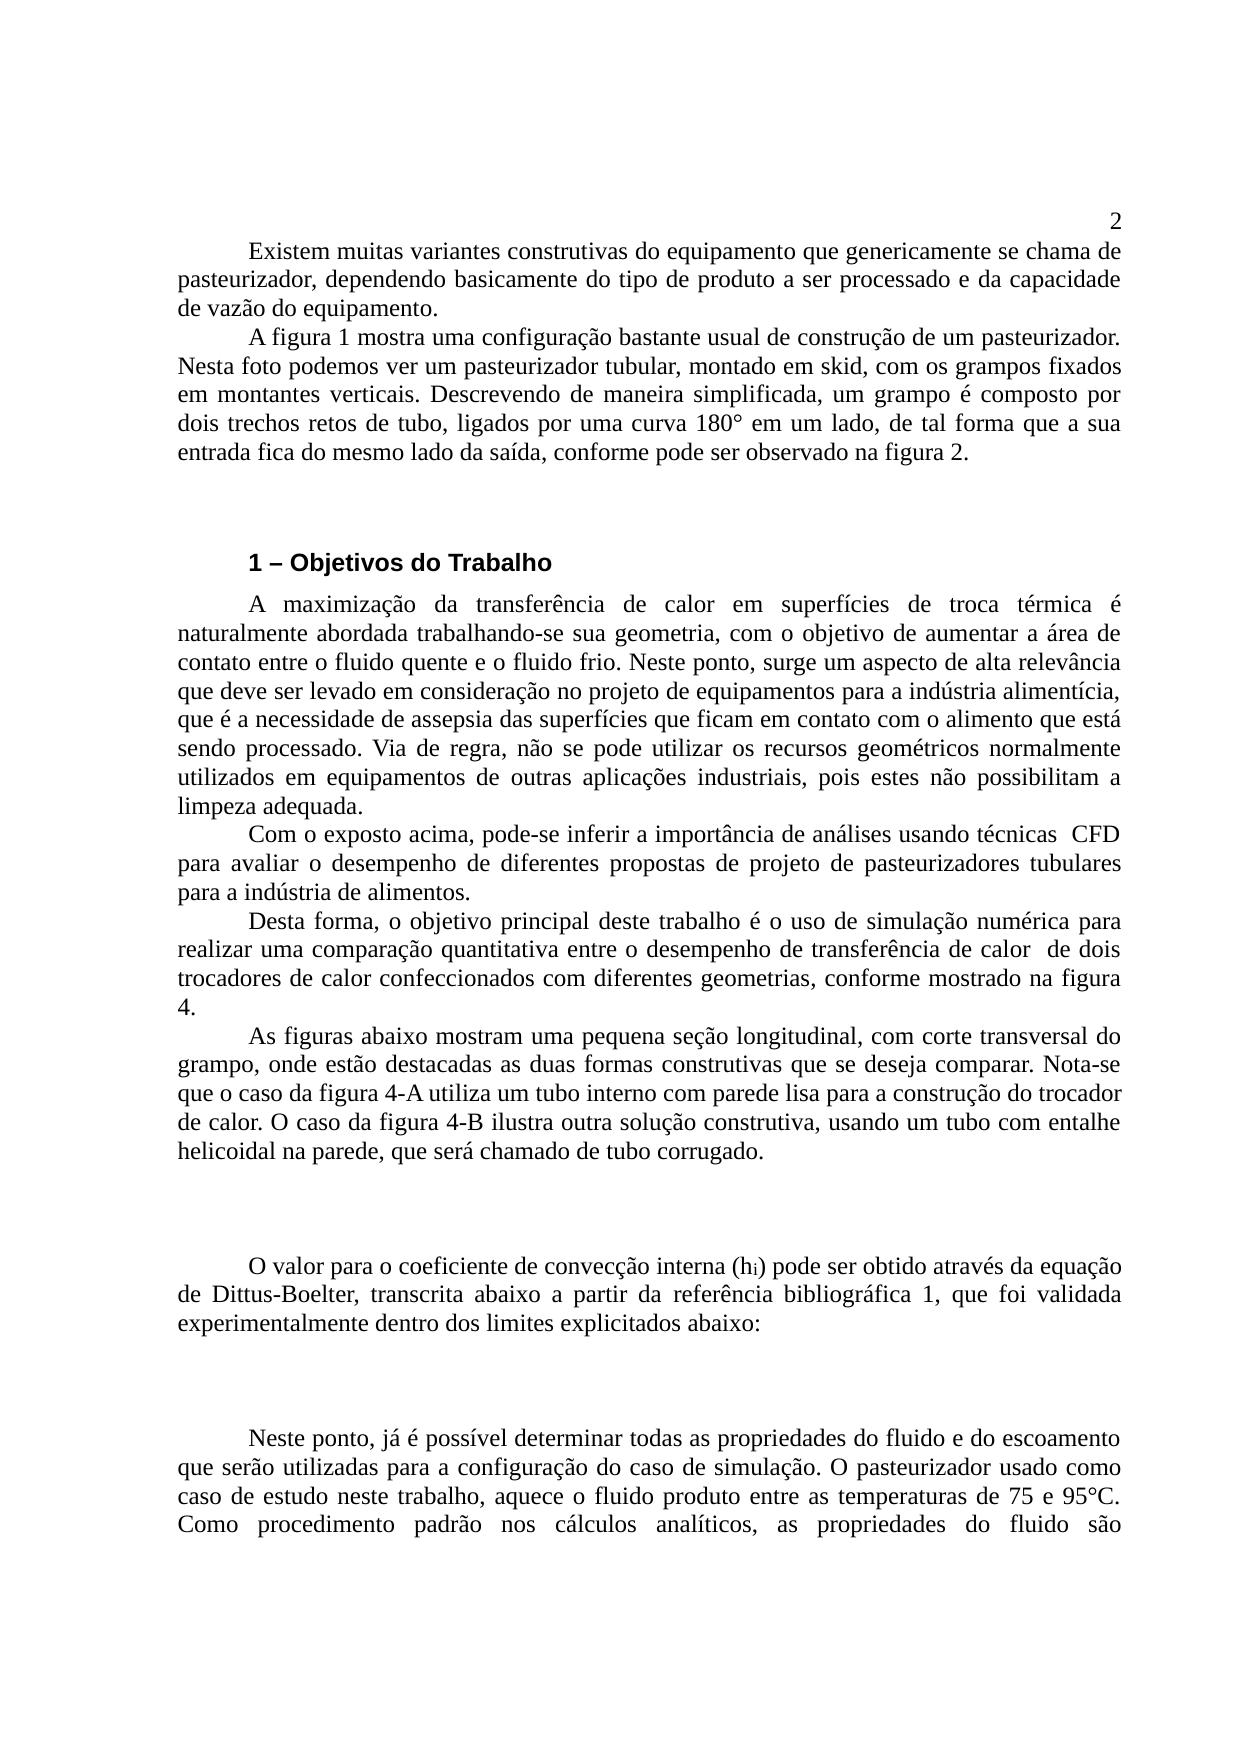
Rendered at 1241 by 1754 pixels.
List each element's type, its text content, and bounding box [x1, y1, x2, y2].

text O valor para o coeficiente de convecção interna (hi) pode ser obtido através da equação de Dittus-Boelter, transcrita abaixo a partir da referência bibliográfica 1, que foi validada experimentalmente dentro dos limites explicitados abaixo: [177, 1251, 1122, 1337]
text Com o exposto acima, pode-se inferir a importância de análises usando técnicas CFD para avaliar o desempenho de diferentes propostas de projeto de pasteurizadores tubulares para a indústria de alimentos. [177, 819, 1122, 906]
text As figuras abaixo mostram uma pequena seção longitudinal, com corte transversal do grampo, onde estão destacadas as duas formas construtivas que se deseja comparar. Nota-se que o caso da figura 4-A utiliza um tubo interno com parede lisa para a construção do trocador de calor. O caso da figura 4-B ilustra outra solução construtiva, usando um tubo com entalhe helicoidal na parede, que será chamado de tubo corrugado. [177, 1021, 1122, 1164]
text Desta forma, o objetivo principal deste trabalho é o uso de simulação numérica para realizar uma comparação quantitativa entre o desempenho de transferência de calor de dois trocadores de calor confeccionados com diferentes geometrias, conforme mostrado na figura 4. [177, 906, 1122, 1021]
subtitle 1 – Objetivos do Trabalho [177, 548, 1122, 577]
text Existem muitas variantes construtivas do equipamento que genericamente se chama de pasteurizador, dependendo basicamente do tipo de produto a ser processado e da capacidade de vazão do equipamento. [177, 236, 1122, 322]
text Neste ponto, já é possível determinar todas as propriedades do fluido e do escoamento que serão utilizadas para a configuração do caso de simulação. O pasteurizador usado como caso de estudo neste trabalho, aquece o fluido produto entre as temperaturas de 75 e 95°C. Como procedimento padrão nos cálculos analíticos, as propriedades do fluido são [177, 1423, 1122, 1538]
text A maximização da transferência de calor em superfícies de troca térmica é naturalmente abordada trabalhando-se sua geometria, com o objetivo de aumentar a área de contato entre o fluido quente e o fluido frio. Neste ponto, surge um aspecto de alta relevância que deve ser levado em consideração no projeto de equipamentos para a indústria alimentícia, que é a necessidade de assepsia das superfícies que ficam em contato com o alimento que está sendo processado. Via de regra, não se pode utilizar os recursos geométricos normalmente utilizados em equipamentos de outras aplicações industriais, pois estes não possibilitam a limpeza adequada. [177, 589, 1122, 819]
text A figura 1 mostra uma configuração bastante usual de construção de um pasteurizador. Nesta foto podemos ver um pasteurizador tubular, montado em skid, com os grampos fixados em montantes verticais. Descrevendo de maneira simplificada, um grampo é composto por dois trechos retos de tubo, ligados por uma curva 180° em um lado, de tal forma que a sua entrada fica do mesmo lado da saída, conforme pode ser observado na figura 2. [177, 322, 1122, 466]
